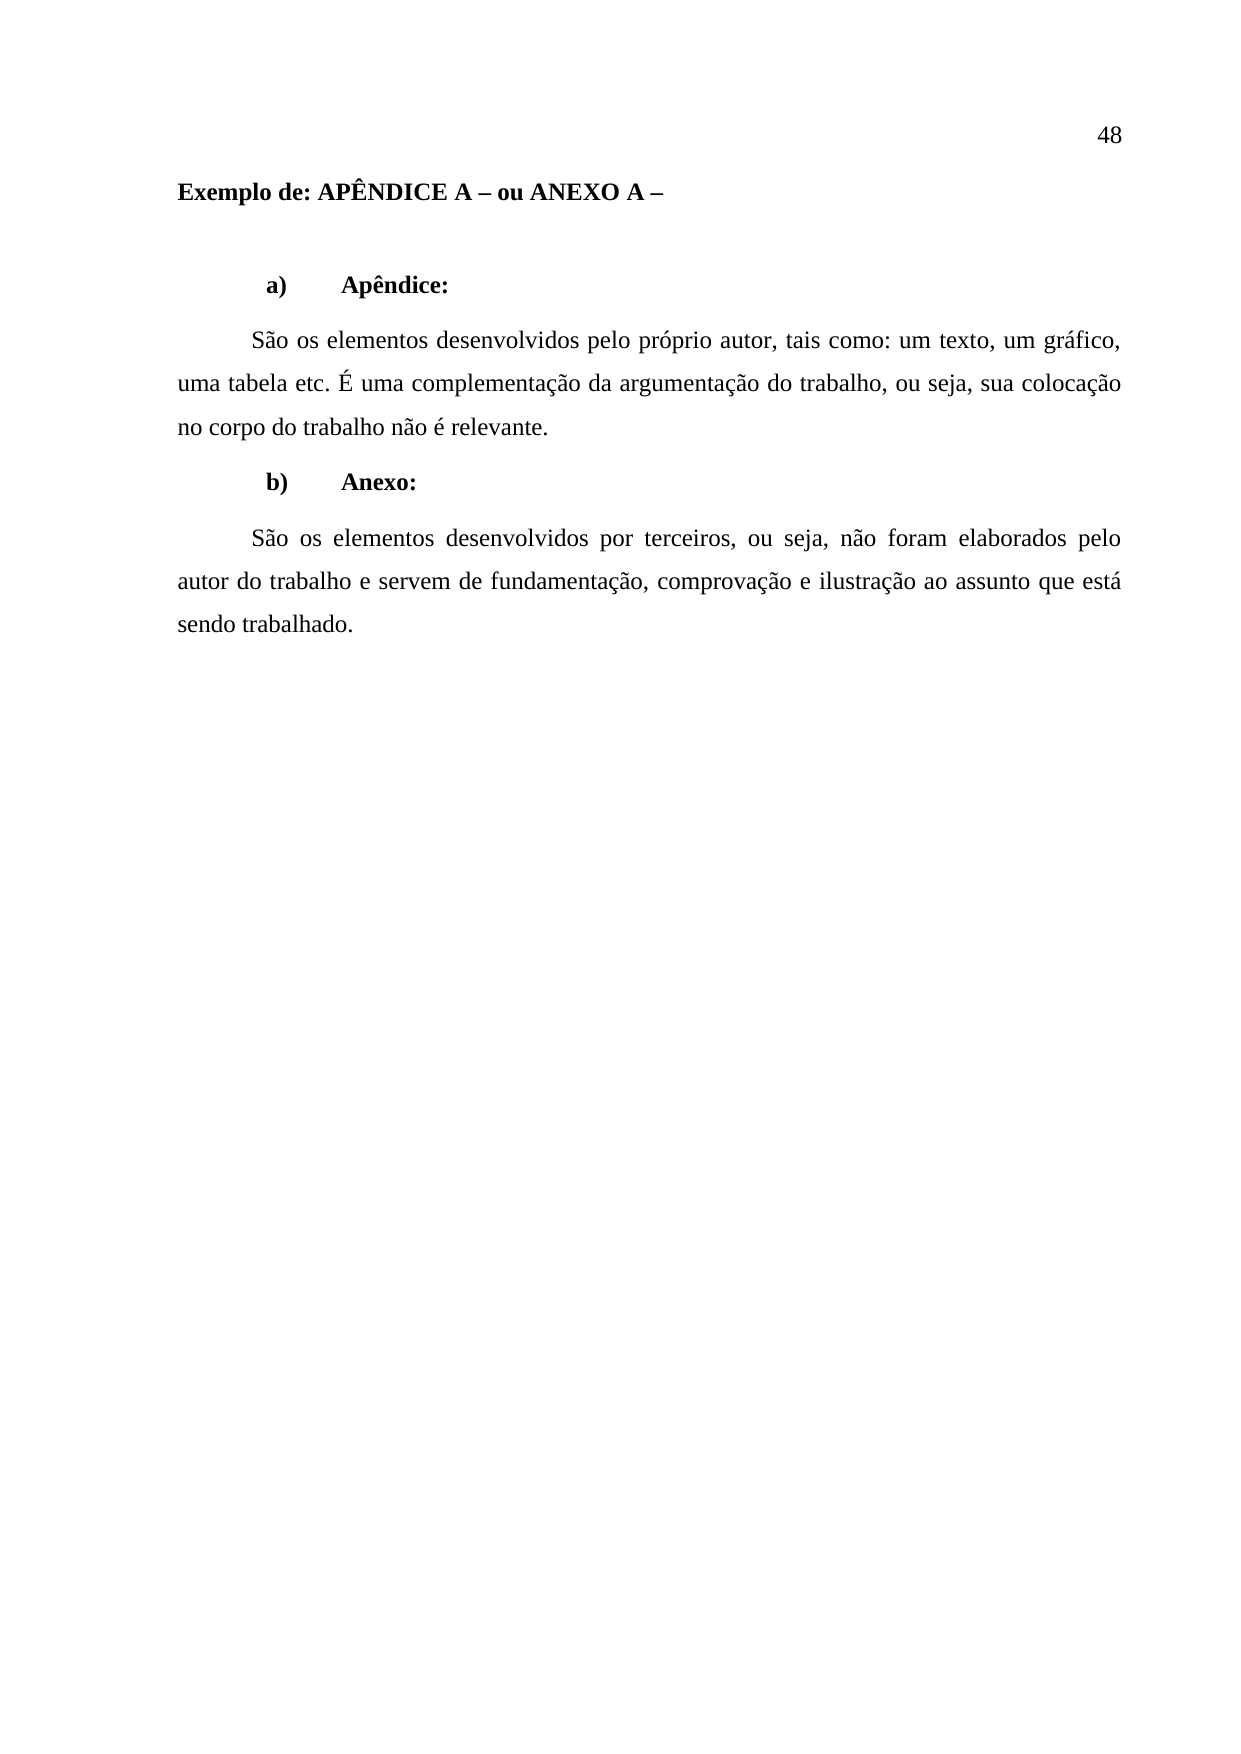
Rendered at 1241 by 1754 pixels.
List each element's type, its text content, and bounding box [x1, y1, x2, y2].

text São os elementos desenvolvidos por terceiros, ou seja, não foram elaborados pelo autor do trabalho e servem de fundamentação, comprovação e ilustração ao assunto que está sendo trabalhado. [177, 523, 1122, 638]
text São os elementos desenvolvidos pelo próprio autor, tais como: um texto, um gráfico, uma tabela etc. É uma complementação da argumentação do trabalho, ou seja, sua colocação no corpo do trabalho não é relevante. [177, 325, 1122, 440]
list Apêndice: [266, 270, 1122, 298]
list Anexo: [266, 467, 1122, 496]
text Exemplo de: APÊNDICE A – ou ANEXO A – [177, 177, 1122, 206]
